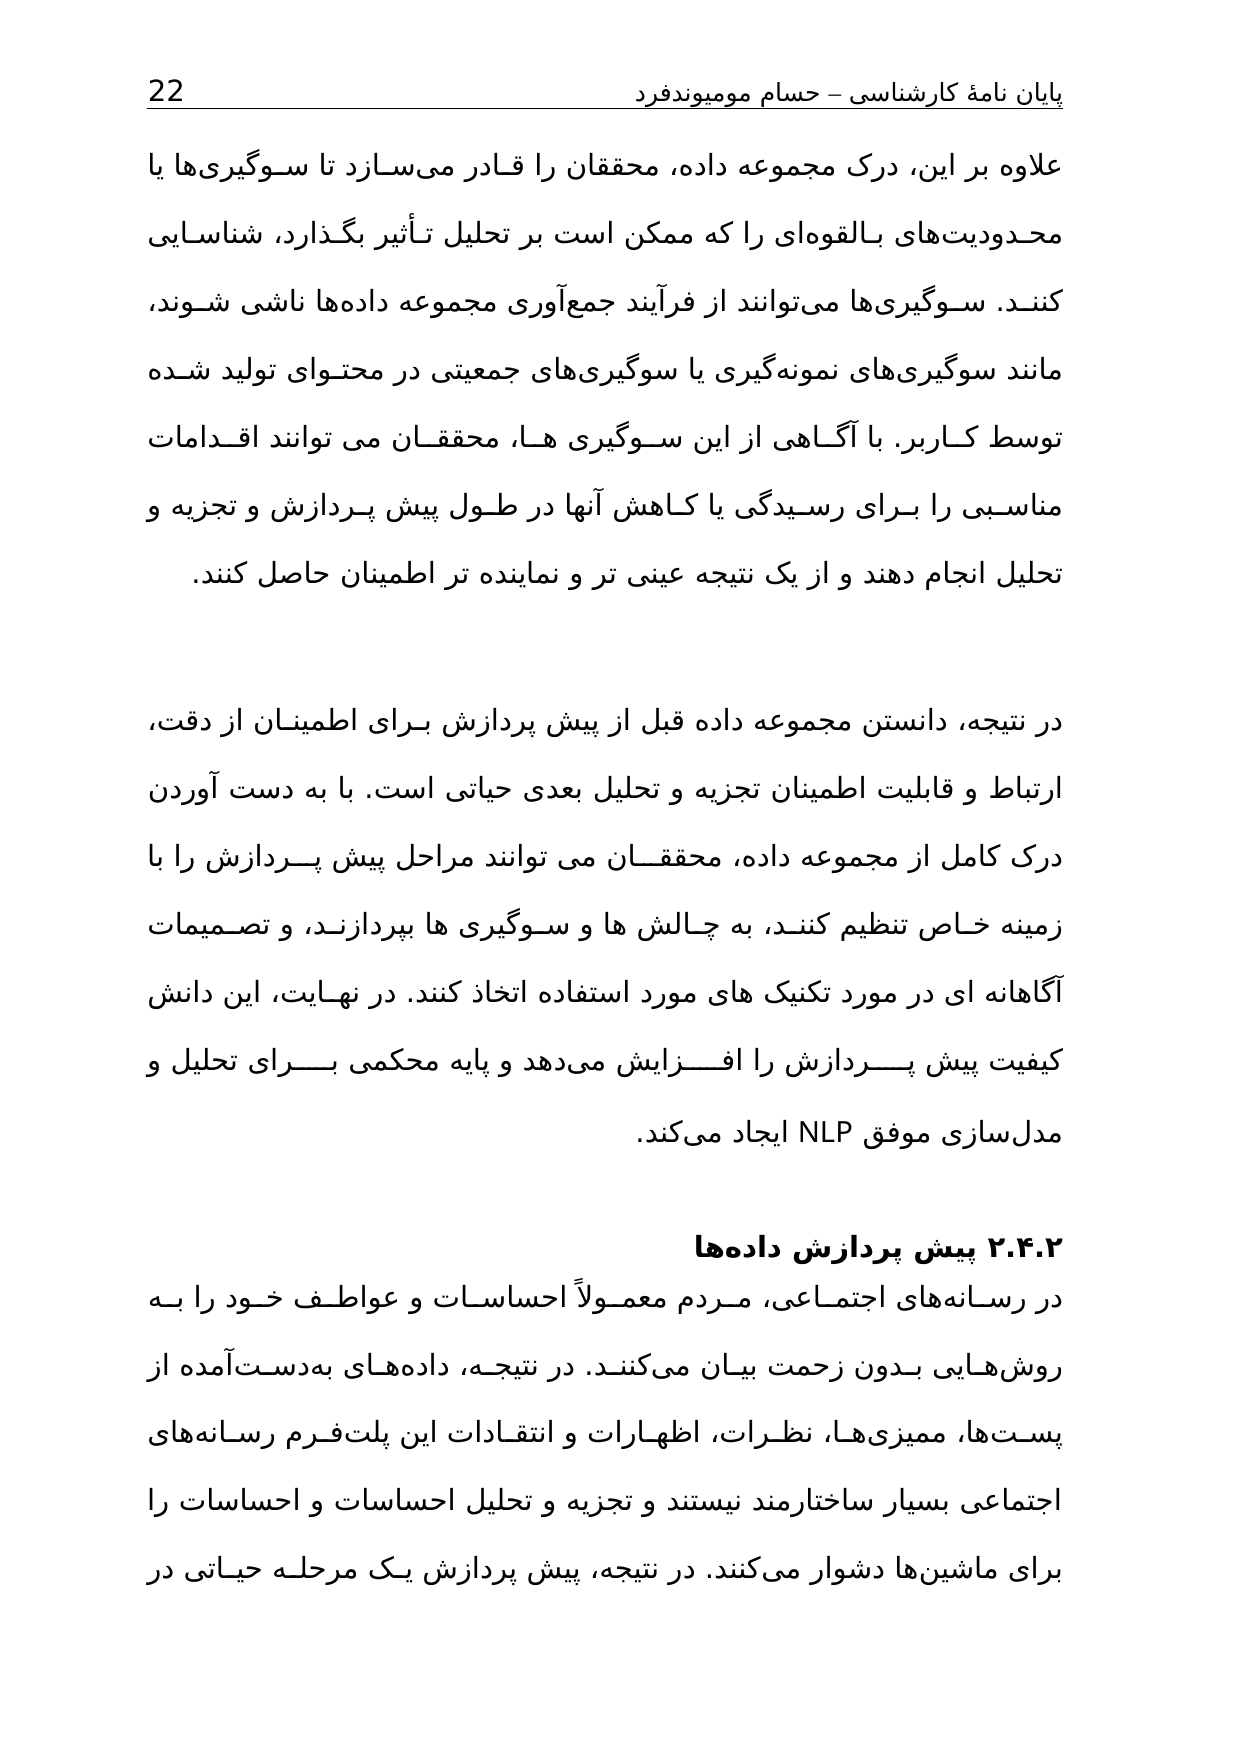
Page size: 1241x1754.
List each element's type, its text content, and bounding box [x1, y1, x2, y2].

text در نتیجه، دانستن مجموعه داده قبل از پیش پردازش برای اطمینان از دقت، ارتباط و قابلیت اطمینان تجزیه و تحلیل بعدی حیاتی است. با به دست آوردن درک کامل از مجموعه داده، محققان می توانند مراحل پیش پردازش را با زمینه خاص تنظیم کنند، به چالش ها و سوگیری ها بپردازند، و تصمیمات آگاهانه ای در مورد تکنیک های مورد استفاده اتخاذ کنند. در نهایت، این دانش کیفیت پیش پردازش را افزایش می‌دهد و پایه محکمی برای تحلیل و مدل‌سازی موفق NLP ایجاد می‌کند. [147, 703, 1063, 1151]
subtitle ۲.۴.۲ پیش پردازش داده‌ها [147, 1215, 1063, 1267]
text در رسانه‌های اجتماعی، مردم معمولاً احساسات و عواطف خود را به روش‌هایی بدون زحمت بیان می‌کنند. در نتیجه، داده‌های به‌دست‌آمده از پست‌ها، ممیزی‌ها، نظرات، اظهارات و انتقادات این پلت‌فرم رسانه‌های اجتماعی بسیار ساختارمند نیستند و تجزیه و تحلیل احساسات و احساسات را برای ماشین‌ها دشوار می‌کنند. در نتیجه، پیش پردازش یک مرحله حیاتی در پاکسازی داده ها است، زیرا کیفیت داده ها به طور قابل توجهی روی بسیاری از رویکردهای پیش پردازش تأثیر می گذارد. [147, 1280, 1063, 1586]
text علاوه بر این، درک مجموعه داده، محققان را قادر می‌سازد تا سوگیری‌ها یا محدودیت‌های بالقوه‌ای را که ممکن است بر تحلیل تأثیر بگذارد، شناسایی کنند. سوگیری‌ها می‌توانند از فرآیند جمع‌آوری مجموعه داده‌ها ناشی شوند، مانند سوگیری‌های نمونه‌گیری یا سوگیری‌های جمعیتی در محتوای تولید شده توسط کاربر. با آگاهی از این سوگیری ها، محققان می توانند اقدامات مناسبی را برای رسیدگی یا کاهش آنها در طول پیش پردازش و تجزیه و تحلیل انجام دهند و از یک نتیجه عینی تر و نماینده تر اطمینان حاصل کنند. [147, 148, 1063, 590]
